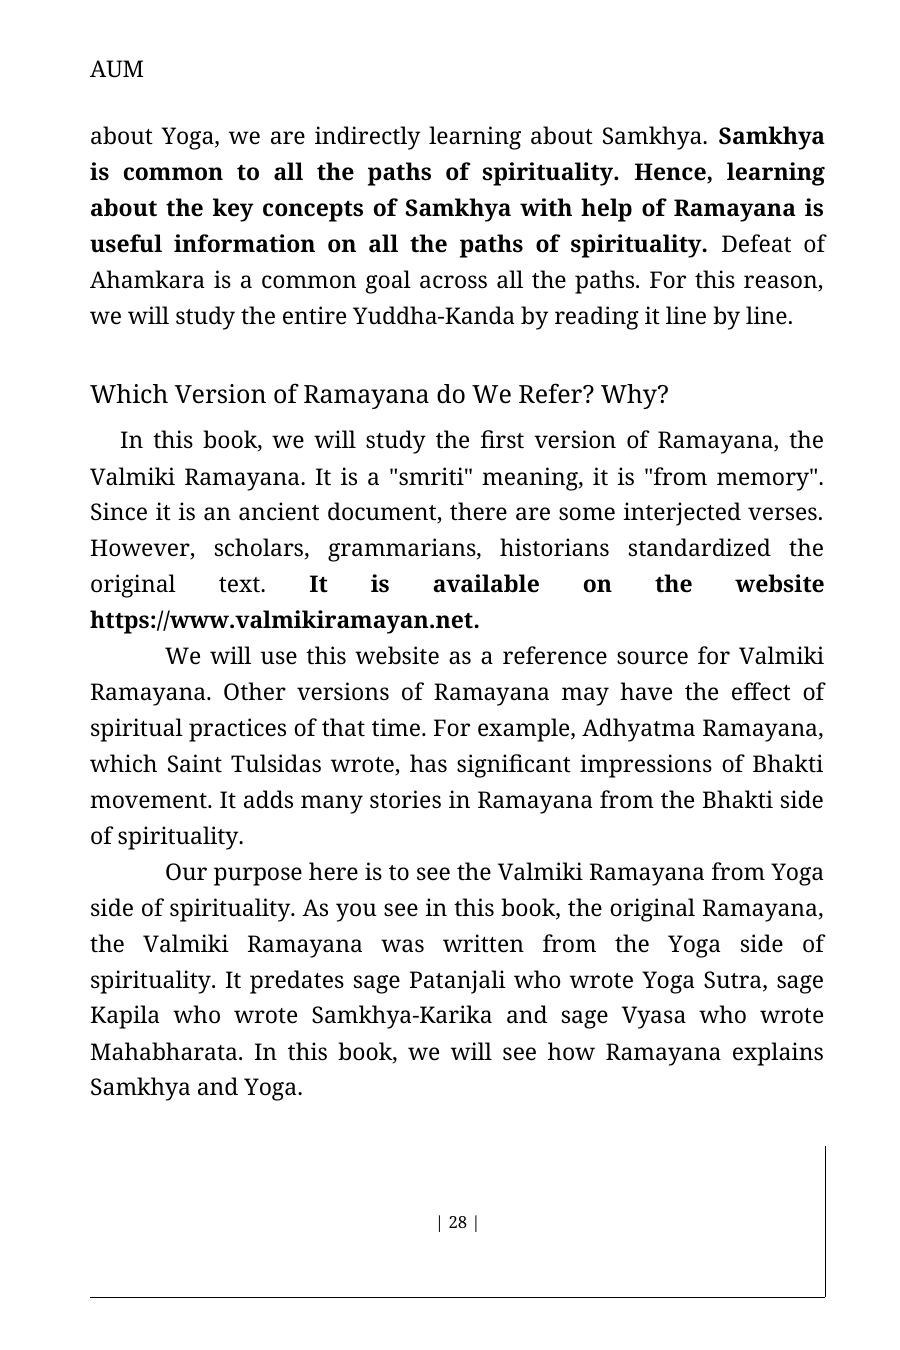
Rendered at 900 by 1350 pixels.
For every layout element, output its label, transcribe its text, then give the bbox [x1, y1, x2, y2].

text about Yoga, we are indirectly learning about Samkhya. Samkhya is common to all the paths of spirituality. Hence, learning about the key concepts of Samkhya with help of Ramayana is useful information on all the paths of spirituality. Defeat of Ahamkara is a common goal across all the paths. For this reason, we will study the entire Yuddha-Kanda by reading it line by line. [90, 120, 825, 331]
text We will use this website as a reference source for Valmiki Ramayana. Other versions of Ramayana may have the effect of spiritual practices of that time. For example, Adhyatma Ramayana, which Saint Tulsidas wrote, has significant impressions of Bhakti movement. It adds many stories in Ramayana from the Bhakti side of spirituality. [90, 640, 825, 851]
subtitle Which Version of Ramayana do We Refer? Why? [90, 377, 825, 411]
text Our purpose here is to see the Valmiki Ramayana from Yoga side of spirituality. As you see in this book, the original Ramayana, the Valmiki Ramayana was written from the Yoga side of spirituality. It predates sage Patanjali who wrote Yoga Sutra, sage Kapila who wrote Samkhya-Karika and sage Vyasa who wrote Mahabharata. In this book, we will see how Ramayana explains Samkhya and Yoga. [90, 856, 825, 1103]
text In this book, we will study the first version of Ramayana, the Valmiki Ramayana. It is a "smriti" meaning, it is "from memory". Since it is an ancient document, there are some interjected verses. However, scholars, grammarians, historians standardized the original text. It is available on the website https://www.valmikiramayan.net. [90, 424, 825, 635]
